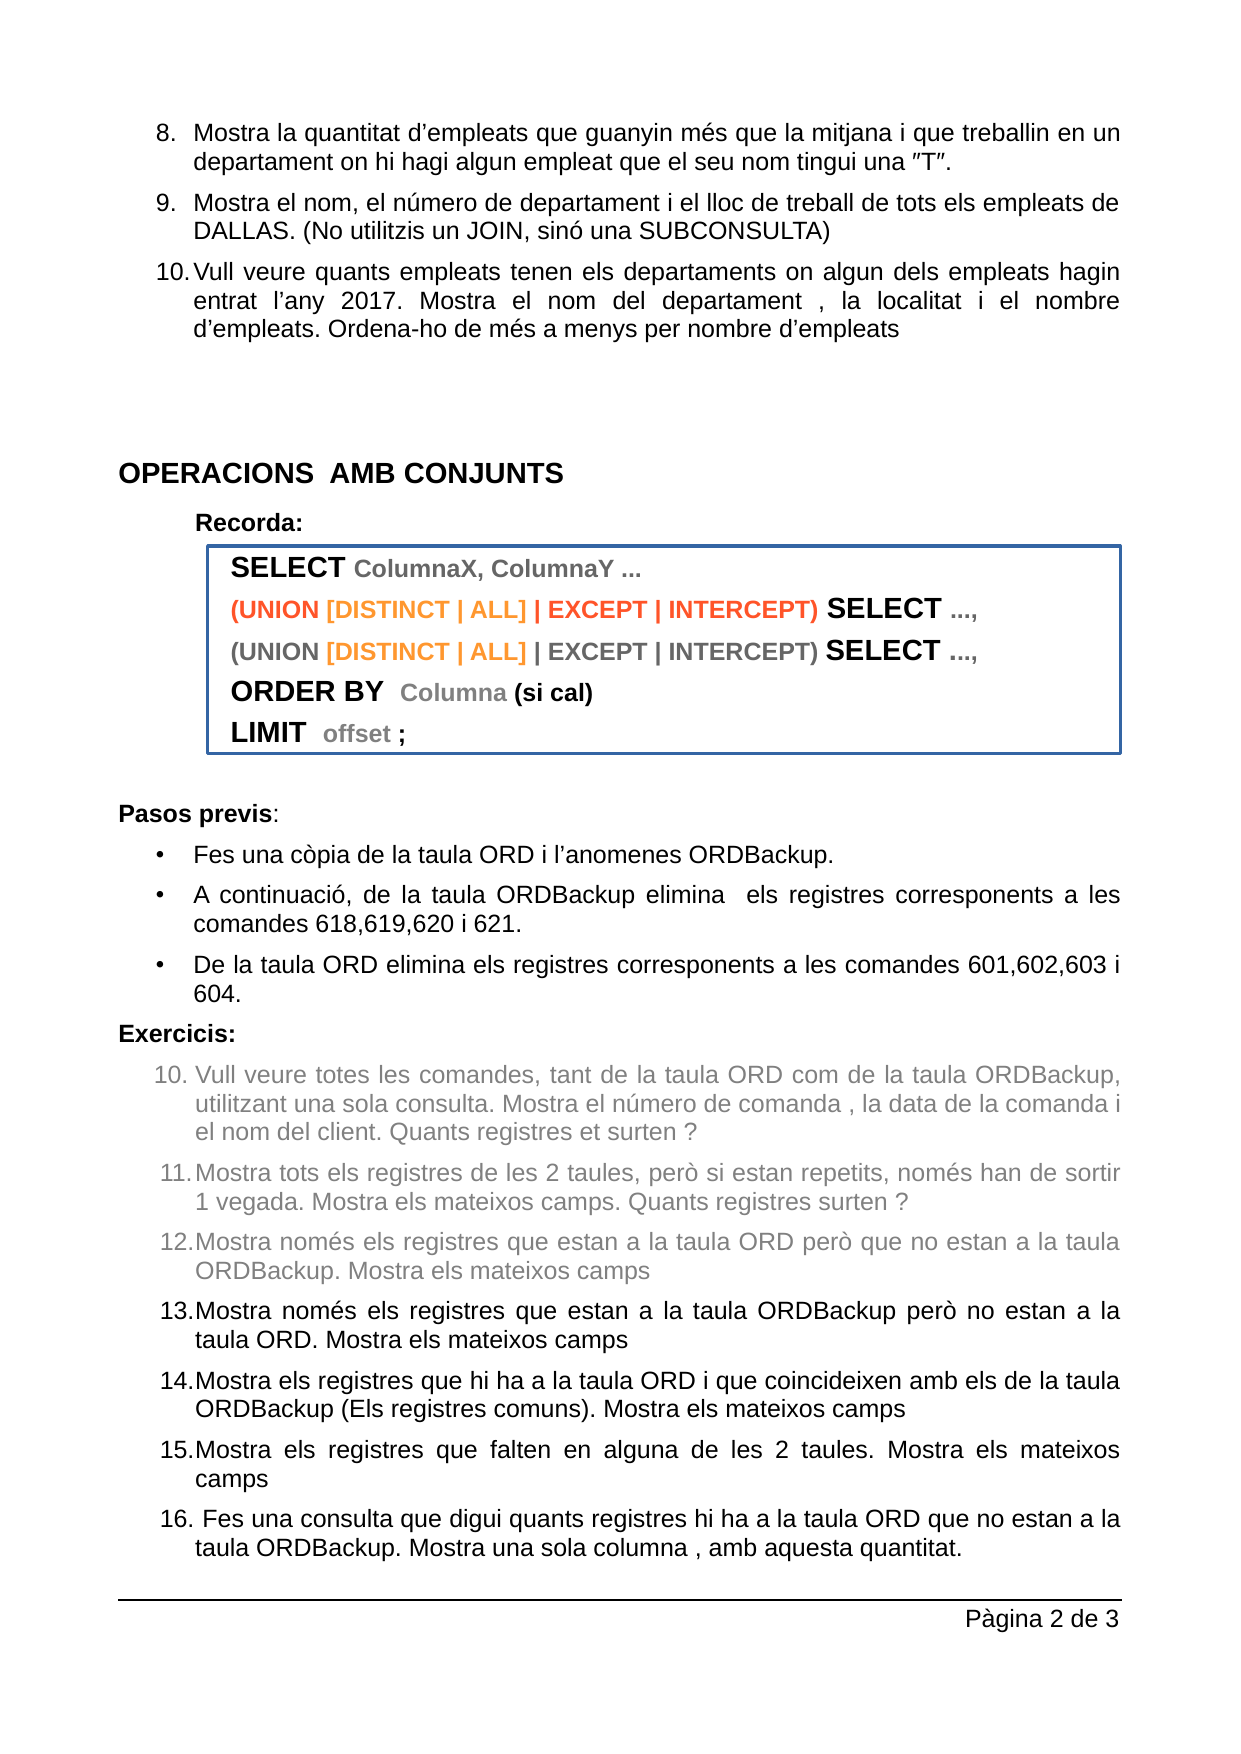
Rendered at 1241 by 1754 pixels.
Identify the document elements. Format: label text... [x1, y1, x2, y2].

text Recorda: [195, 508, 1122, 537]
list Mostra tots els registres de les 2 taules, però si estan repetits, només han de sortir 1 vegada. Mostra els mateixos camps. Quants registres surten ? [159, 1158, 1122, 1215]
list Mostra els registres que falten en alguna de les 2 taules. Mostra els mateixos camps [159, 1435, 1122, 1492]
list Vull veure totes les comandes, tant de la taula ORD com de la taula ORDBackup, utilitzant una sola consulta. Mostra el número de comanda , la data de la comanda i el nom del client. Quants registres et surten ? [153, 1060, 1122, 1146]
list Mostra només els registres que estan a la taula ORDBackup però no estan a la taula ORD. Mostra els mateixos camps [159, 1296, 1122, 1354]
text SELECT ColumnaX, ColumnaY ... [230, 550, 1119, 583]
text (UNION [DISTINCT | ALL] | EXCEPT | INTERCEPT) SELECT ..., [230, 633, 1119, 666]
text Exercicis: [118, 1019, 1122, 1048]
list Fes una còpia de la taula ORD i l’anomenes ORDBackup. [156, 840, 1122, 869]
list Vull veure quants empleats tenen els departaments on algun dels empleats hagin entrat l’any 2017. Mostra el nom del departament , la localitat i el nombre d’empleats. Ordena-ho de més a menys per nombre d’empleats [156, 257, 1122, 343]
text Pasos previs: [118, 799, 1122, 828]
text OPERACIONS AMB CONJUNTS [118, 457, 1122, 490]
list Mostra només els registres que estan a la taula ORD però que no estan a la taula ORDBackup. Mostra els mateixos camps [159, 1227, 1122, 1284]
text ORDER BY Columna (si cal) [230, 674, 1119, 708]
list Mostra el nom, el número de departament i el lloc de treball de tots els empleats de DALLAS. (No utilitzis un JOIN, sinó una SUBCONSULTA) [156, 187, 1122, 245]
list Mostra els registres que hi ha a la taula ORD i que coincideixen amb els de la taula ORDBackup (Els registres comuns). Mostra els mateixos camps [159, 1366, 1122, 1423]
text LIMIT offset ; [230, 716, 1119, 749]
list Mostra la quantitat d’empleats que guanyin més que la mitjana i que treballin en un departament on hi hagi algun empleat que el seu nom tingui una ″T″. [156, 118, 1122, 176]
list Fes una consulta que digui quants registres hi ha a la taula ORD que no estan a la taula ORDBackup. Mostra una sola columna , amb aquesta quantitat. [159, 1504, 1122, 1562]
list De la taula ORD elimina els registres corresponents a les comandes 601,602,603 i 604. [156, 950, 1122, 1007]
text (UNION [DISTINCT | ALL] | EXCEPT | INTERCEPT) SELECT ..., [230, 591, 1119, 625]
list A continuació, de la taula ORDBackup elimina els registres corresponents a les comandes 618,619,620 i 621. [156, 881, 1122, 938]
